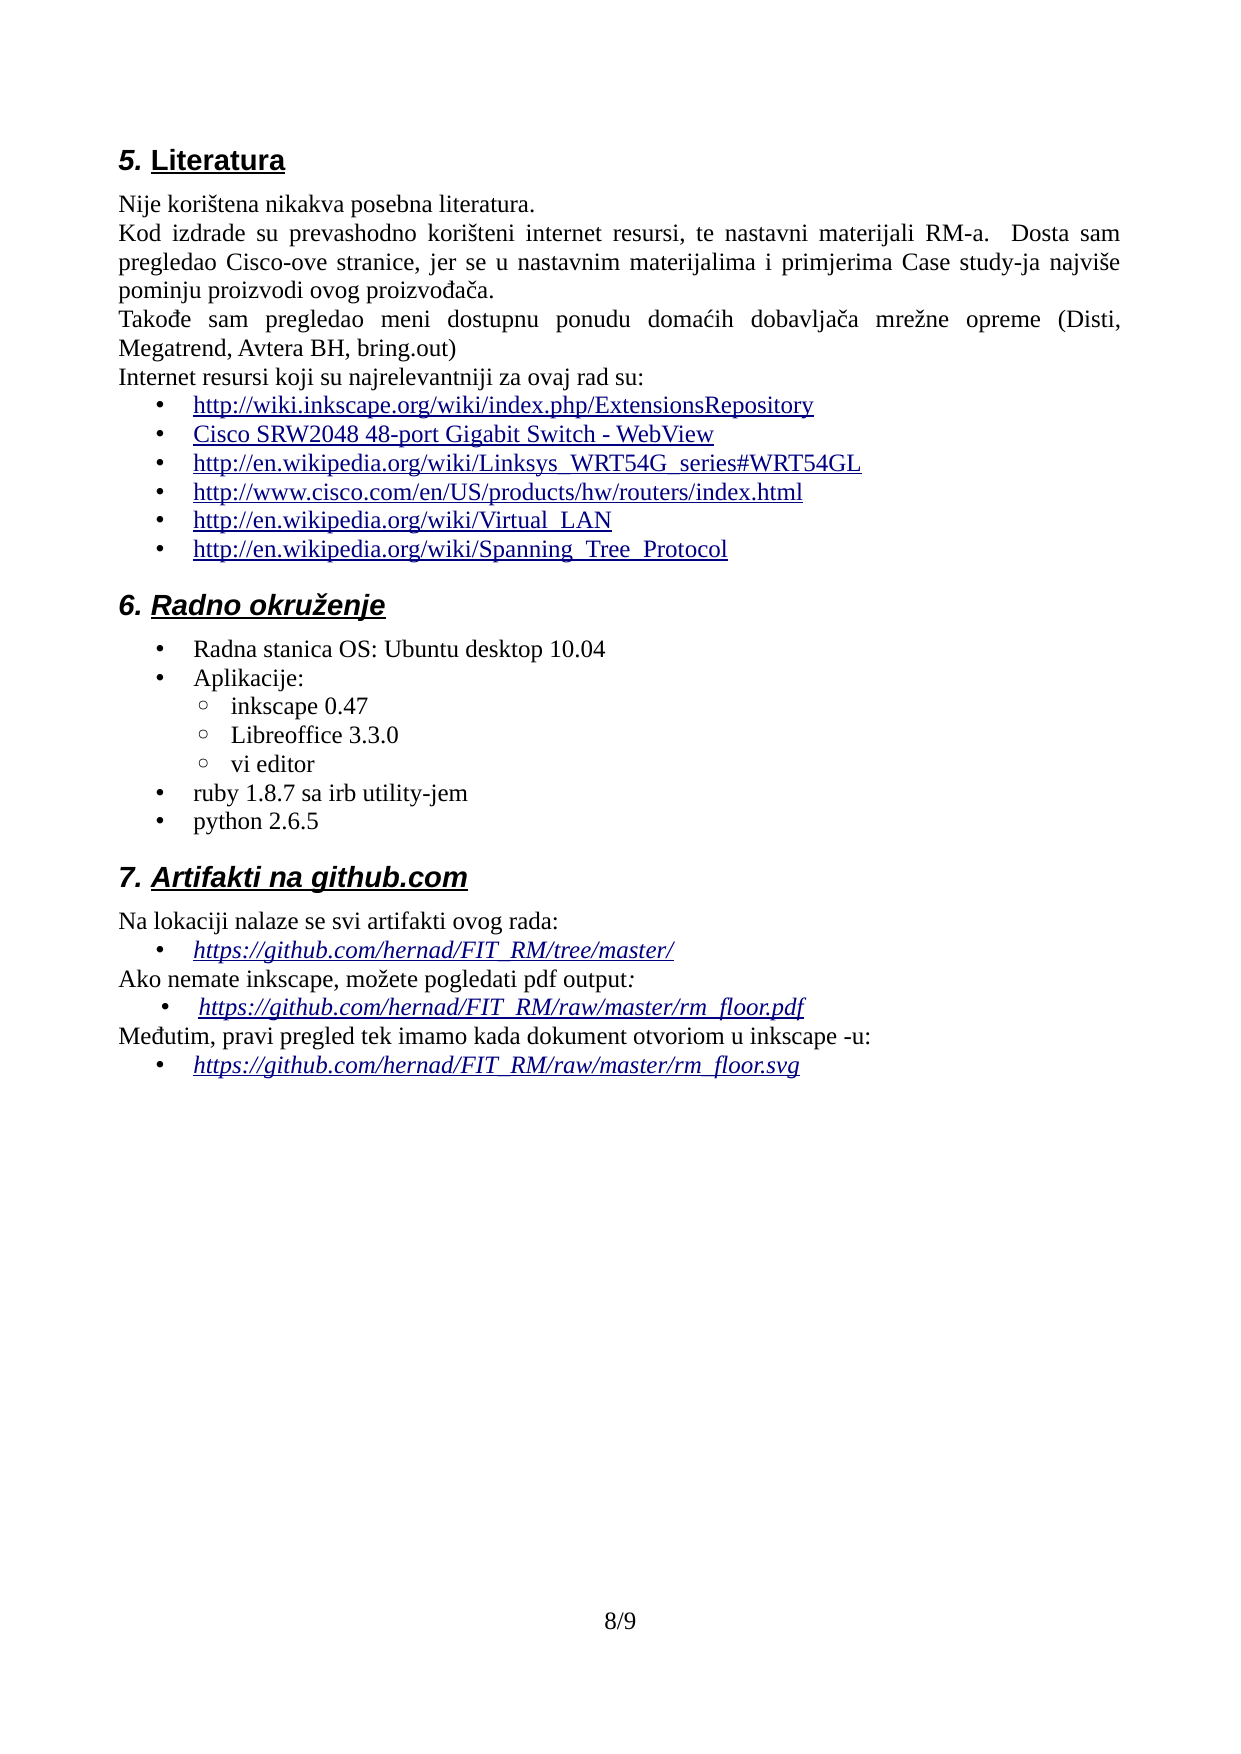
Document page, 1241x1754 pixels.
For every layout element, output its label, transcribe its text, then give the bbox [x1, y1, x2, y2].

text Međutim, pravi pregled tek imamo kada dokument otvoriom u inkscape -u: [118, 1021, 1122, 1050]
list http://en.wikipedia.org/wiki/Spanning_Tree_Protocol [156, 534, 1122, 563]
list http://www.cisco.com/en/US/products/hw/routers/index.html [156, 477, 1122, 505]
text Na lokaciji nalaze se svi artifakti ovog rada: [118, 906, 1122, 935]
list ruby 1.8.7 sa irb utility-jem [156, 778, 1122, 806]
subtitle Literatura [118, 143, 1122, 177]
list http://en.wikipedia.org/wiki/Virtual_LAN [156, 505, 1122, 534]
list https://github.com/hernad/FIT_RM/raw/master/rm_floor.pdf [161, 992, 1122, 1021]
text Takođe sam pregledao meni dostupnu ponudu domaćih dobavljača mrežne opreme (Disti, Megatrend, Avtera BH, bring.out) [118, 304, 1122, 362]
list python 2.6.5 [156, 806, 1122, 835]
text Kod izdrade su prevashodno korišteni internet resursi, te nastavni materijali RM-a. Dosta sam pregledao Cisco-ove stranice, jer se u nastavnim materijalima i primjerima Case study-ja najviše pominju proizvodi ovog proizvođača. [118, 218, 1122, 304]
list inkscape 0.47 [193, 691, 1122, 720]
list Libreoffice 3.3.0 [193, 720, 1122, 749]
text Internet resursi koji su najrelevantniji za ovaj rad su: [118, 362, 1122, 390]
list vi editor [193, 749, 1122, 778]
list http://en.wikipedia.org/wiki/Linksys_WRT54G_series#WRT54GL [156, 448, 1122, 477]
text Ako nemate inkscape, možete pogledati pdf output: [118, 964, 1122, 992]
list Radna stanica OS: Ubuntu desktop 10.04 [156, 634, 1122, 663]
subtitle Radno okruženje [118, 588, 1122, 621]
subtitle Artifakti na github.com [118, 860, 1122, 894]
list Cisco SRW2048 48-port Gigabit Switch - WebView [156, 419, 1122, 448]
list https://github.com/hernad/FIT_RM/tree/master/ [156, 935, 1122, 964]
list https://github.com/hernad/FIT_RM/raw/master/rm_floor.svg [156, 1050, 1122, 1079]
list http://wiki.inkscape.org/wiki/index.php/ExtensionsRepository [156, 390, 1122, 419]
list Aplikacije: [156, 663, 1122, 691]
text Nije korištena nikakva posebna literatura. [118, 189, 1122, 218]
